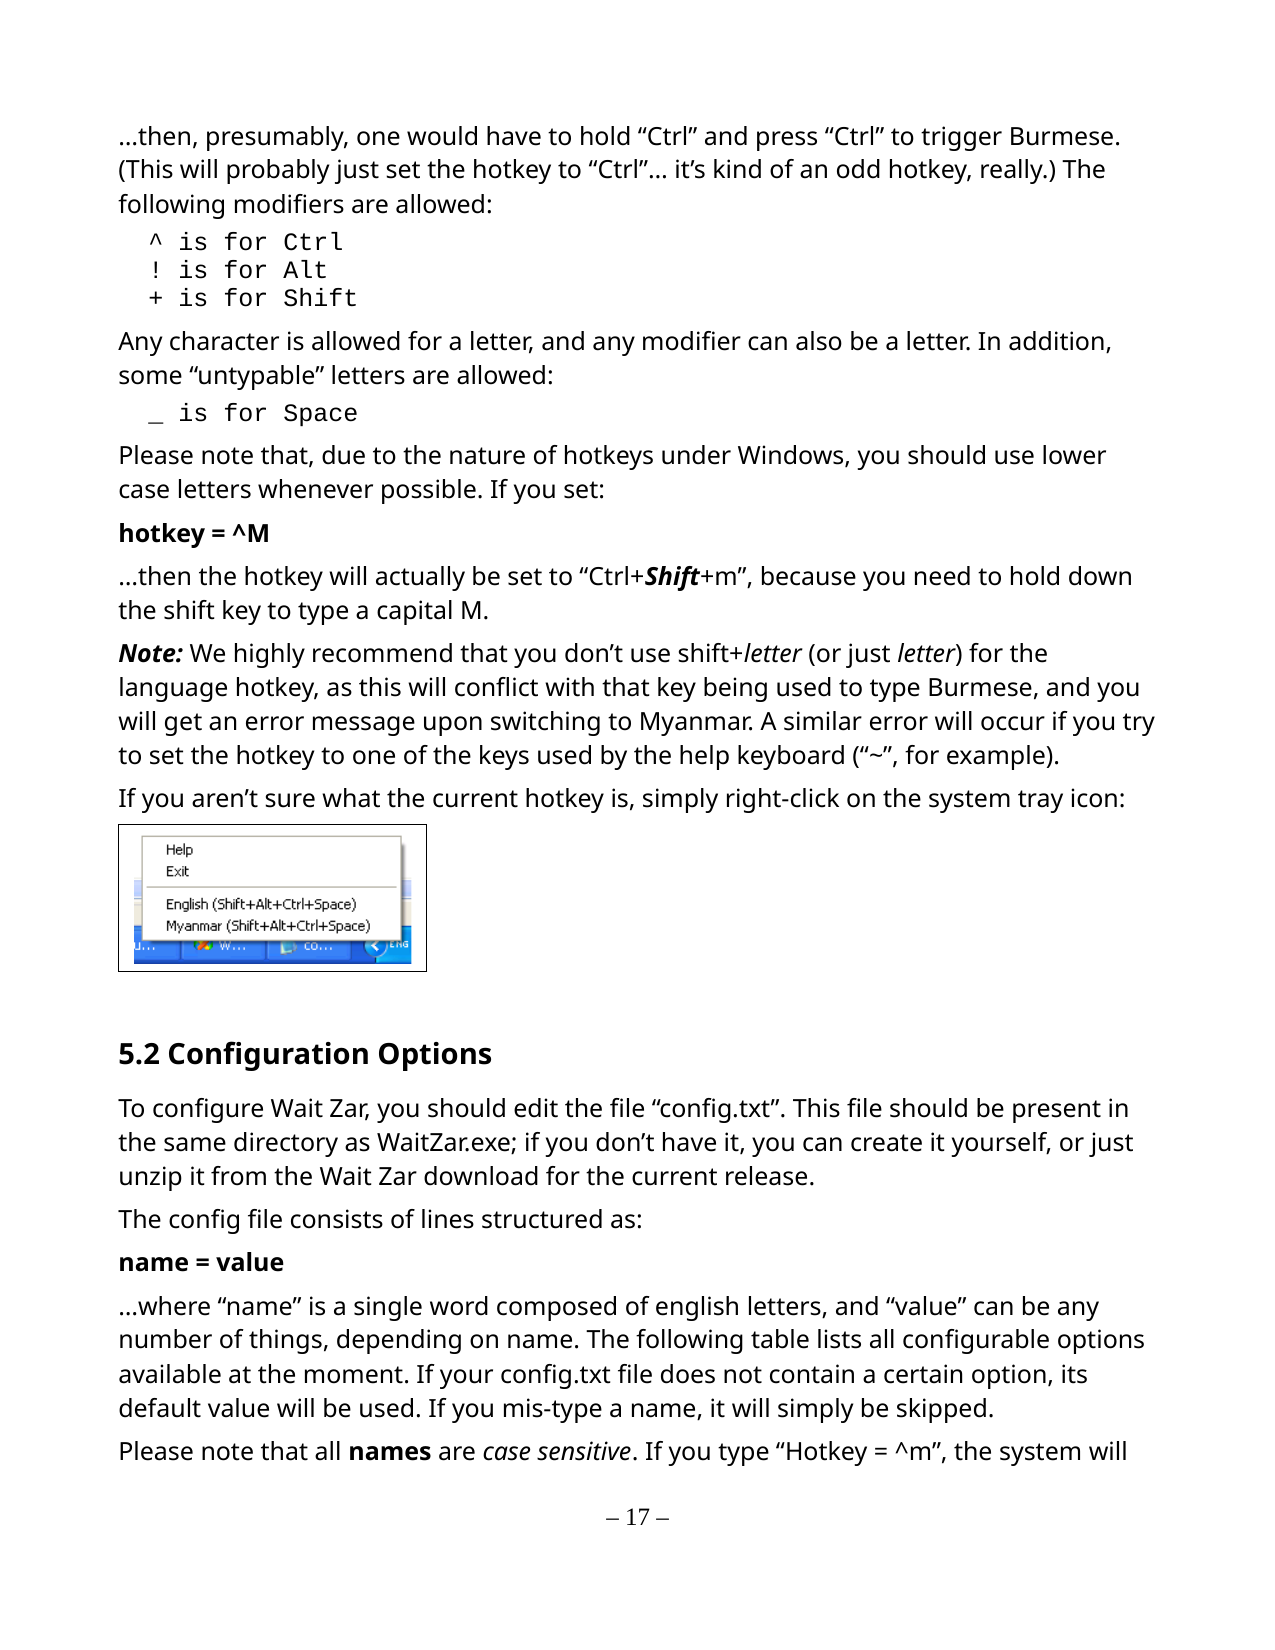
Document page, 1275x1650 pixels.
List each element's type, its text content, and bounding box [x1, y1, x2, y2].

text To configure Wait Zar, you should edit the file “config.txt”. This file should be present in the same directory as WaitZar.exe; if you don’t have it, you can create it yourself, or just unzip it from the Wait Zar download for the current release. [118, 1091, 1157, 1193]
text Note: We highly recommend that you don’t use shift+letter (or just letter) for the language hotkey, as this will conflict with that key being used to type Burmese, and you will get an error message upon switching to Myanmar. A similar error will occur if you try to set the hotkey to one of the keys used by the help keyboard (“~”, for example). [118, 636, 1157, 772]
text _ is for Space [118, 401, 1157, 429]
text hotkey = ^M [118, 515, 1157, 549]
text Any character is allowed for a letter, and any modifier can also be a letter. In addition, some “untypable” letters are allowed: [118, 323, 1157, 392]
text …then, presumably, one would have to hold “Ctrl” and press “Ctrl” to trigger Burmese. (This will probably just set the hotkey to “Ctrl”… it’s kind of an odd hotkey, really.) The following modifiers are allowed: [118, 118, 1157, 220]
text + is for Shift [118, 286, 1157, 314]
picture [134, 832, 412, 964]
text …then the hotkey will actually be set to “Ctrl+Shift+m”, because you need to hold down the shift key to type a capital M. [118, 558, 1157, 626]
text Please note that, due to the nature of hotkeys under Windows, you should use lower case letters whenever possible. If you set: [118, 438, 1157, 506]
text ! is for Alt [118, 258, 1157, 286]
text …where “name” is a single word composed of english letters, and “value” can be any number of things, depending on name. The following table lists all configurable options available at the moment. If your config.txt file does not contain a certain option, its default value will be used. If you mis-type a name, it will simply be skipped. [118, 1288, 1157, 1424]
text The config file consists of lines structured as: [118, 1202, 1157, 1236]
text Please note that all names are case sensitive. If you type “Hotkey = ^m”, the system will [118, 1433, 1157, 1467]
text ^ is for Ctrl [118, 229, 1157, 258]
text If you aren’t sure what the current hotkey is, simply right-click on the system tray icon: [118, 781, 1157, 815]
subtitle 5.2 Configuration Options [118, 1033, 1157, 1073]
text name = value [118, 1245, 1157, 1279]
